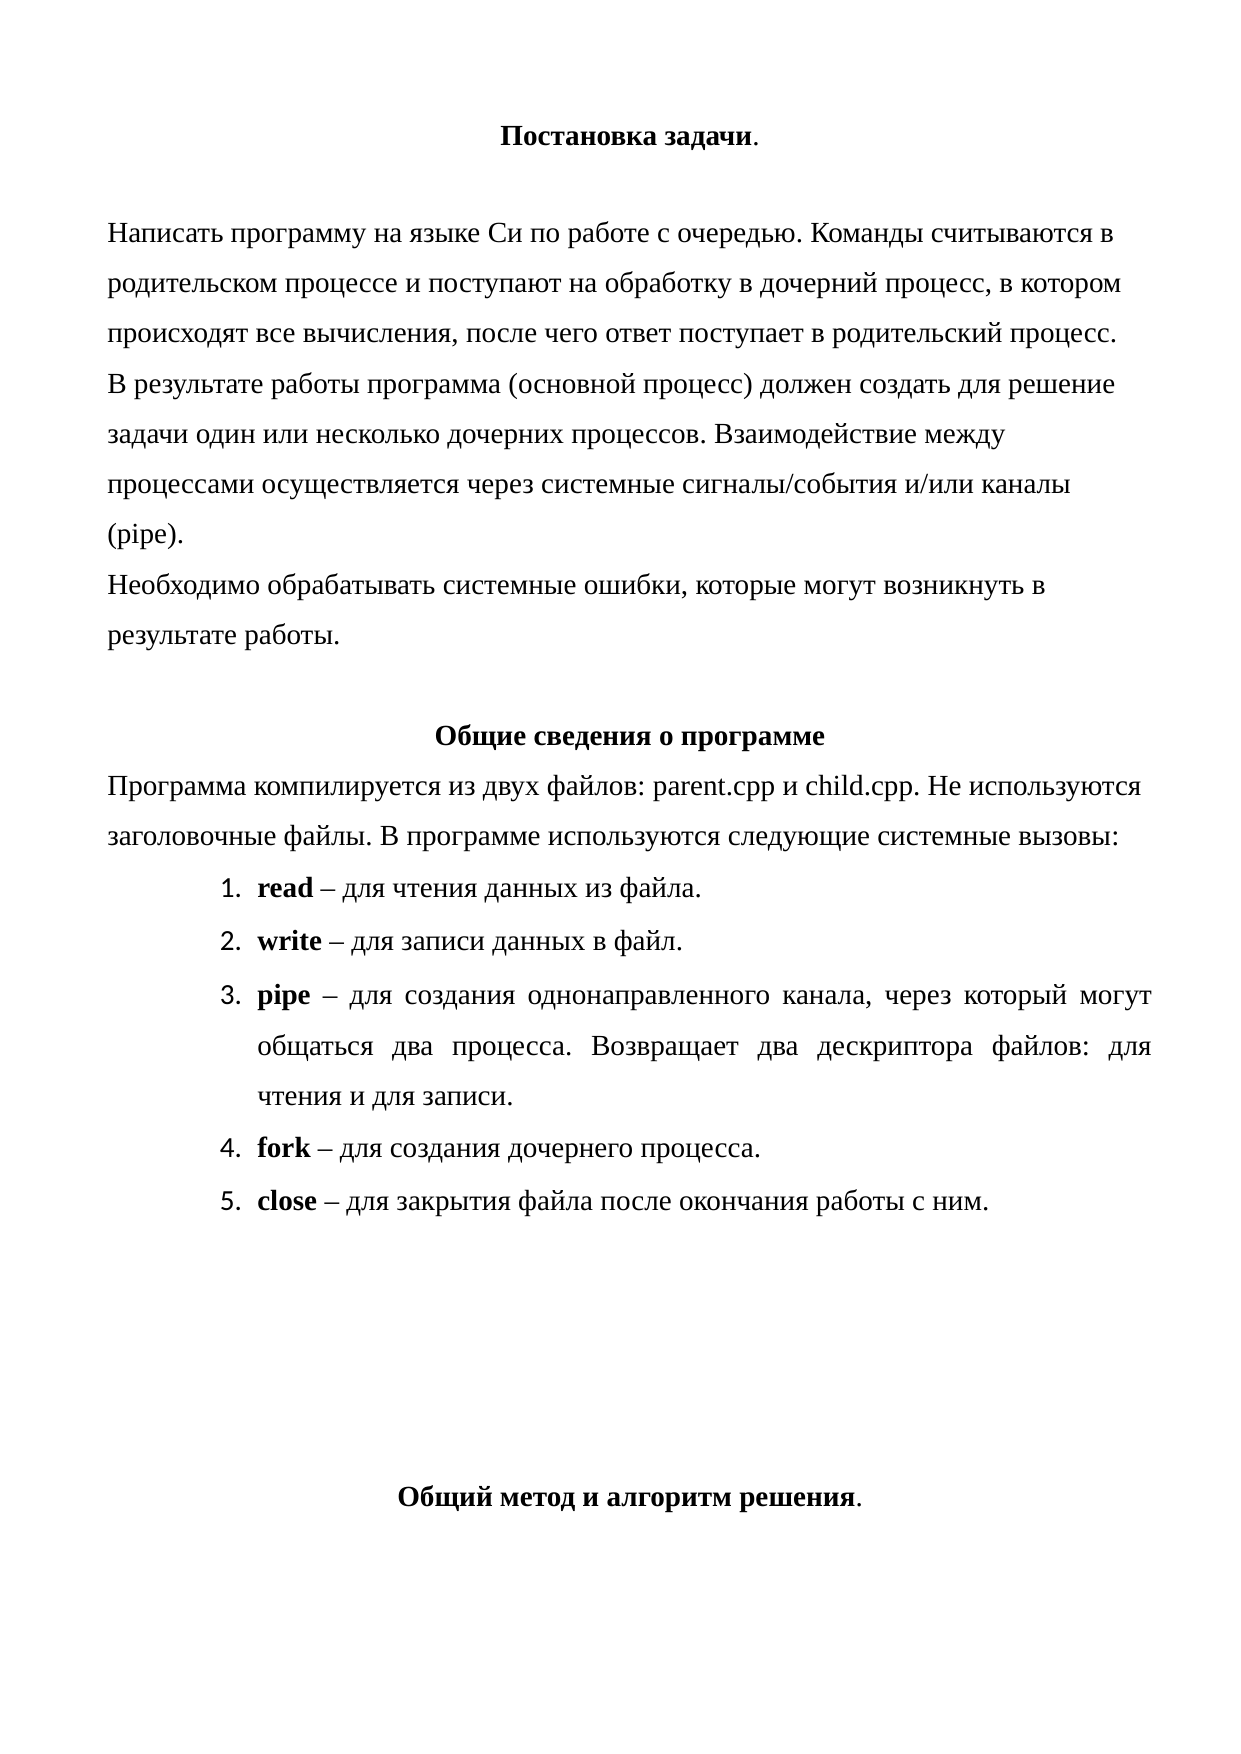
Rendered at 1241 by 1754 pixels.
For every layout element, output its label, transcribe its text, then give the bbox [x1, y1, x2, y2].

text В результате работы программа (основной процесс) должен создать для решение [107, 366, 1153, 399]
list write – для записи данных в файл. [219, 922, 1153, 958]
list fork – для создания дочернего процесса. [219, 1129, 1153, 1164]
text задачи один или несколько дочерних процессов. Взаимодействие между процессами осуществляется через системные сигналы/события и/или каналы (pipe). [107, 416, 1153, 550]
text Программа компилируется из двух файлов: parent.cpp и child.cpp. Не используются заголовочные файлы. В программе используются следующие системные вызовы: [107, 768, 1153, 852]
list close – для закрытия файла после окончания работы с ним. [219, 1182, 1153, 1218]
text Необходимо обрабатывать системные ошибки, которые могут возникнуть в результате работы. [107, 567, 1153, 651]
list read – для чтения данных из файла. [219, 869, 1153, 904]
text Общий метод и алгоритм решения. [107, 1479, 1153, 1512]
text Общие сведения о программе [107, 718, 1153, 751]
list pipe – для создания однонаправленного канала, через который могут общаться два процесса. Возвращает два дескриптора файлов: для чтения и для записи. [219, 976, 1153, 1112]
text Постановка задачи. [107, 118, 1153, 152]
text Написать программу на языке Си по работе с очередью. Команды считываются в родительском процессе и поступают на обработку в дочерний процесс, в котором происходят все вычисления, после чего ответ поступает в родительский процесс. [107, 215, 1153, 349]
